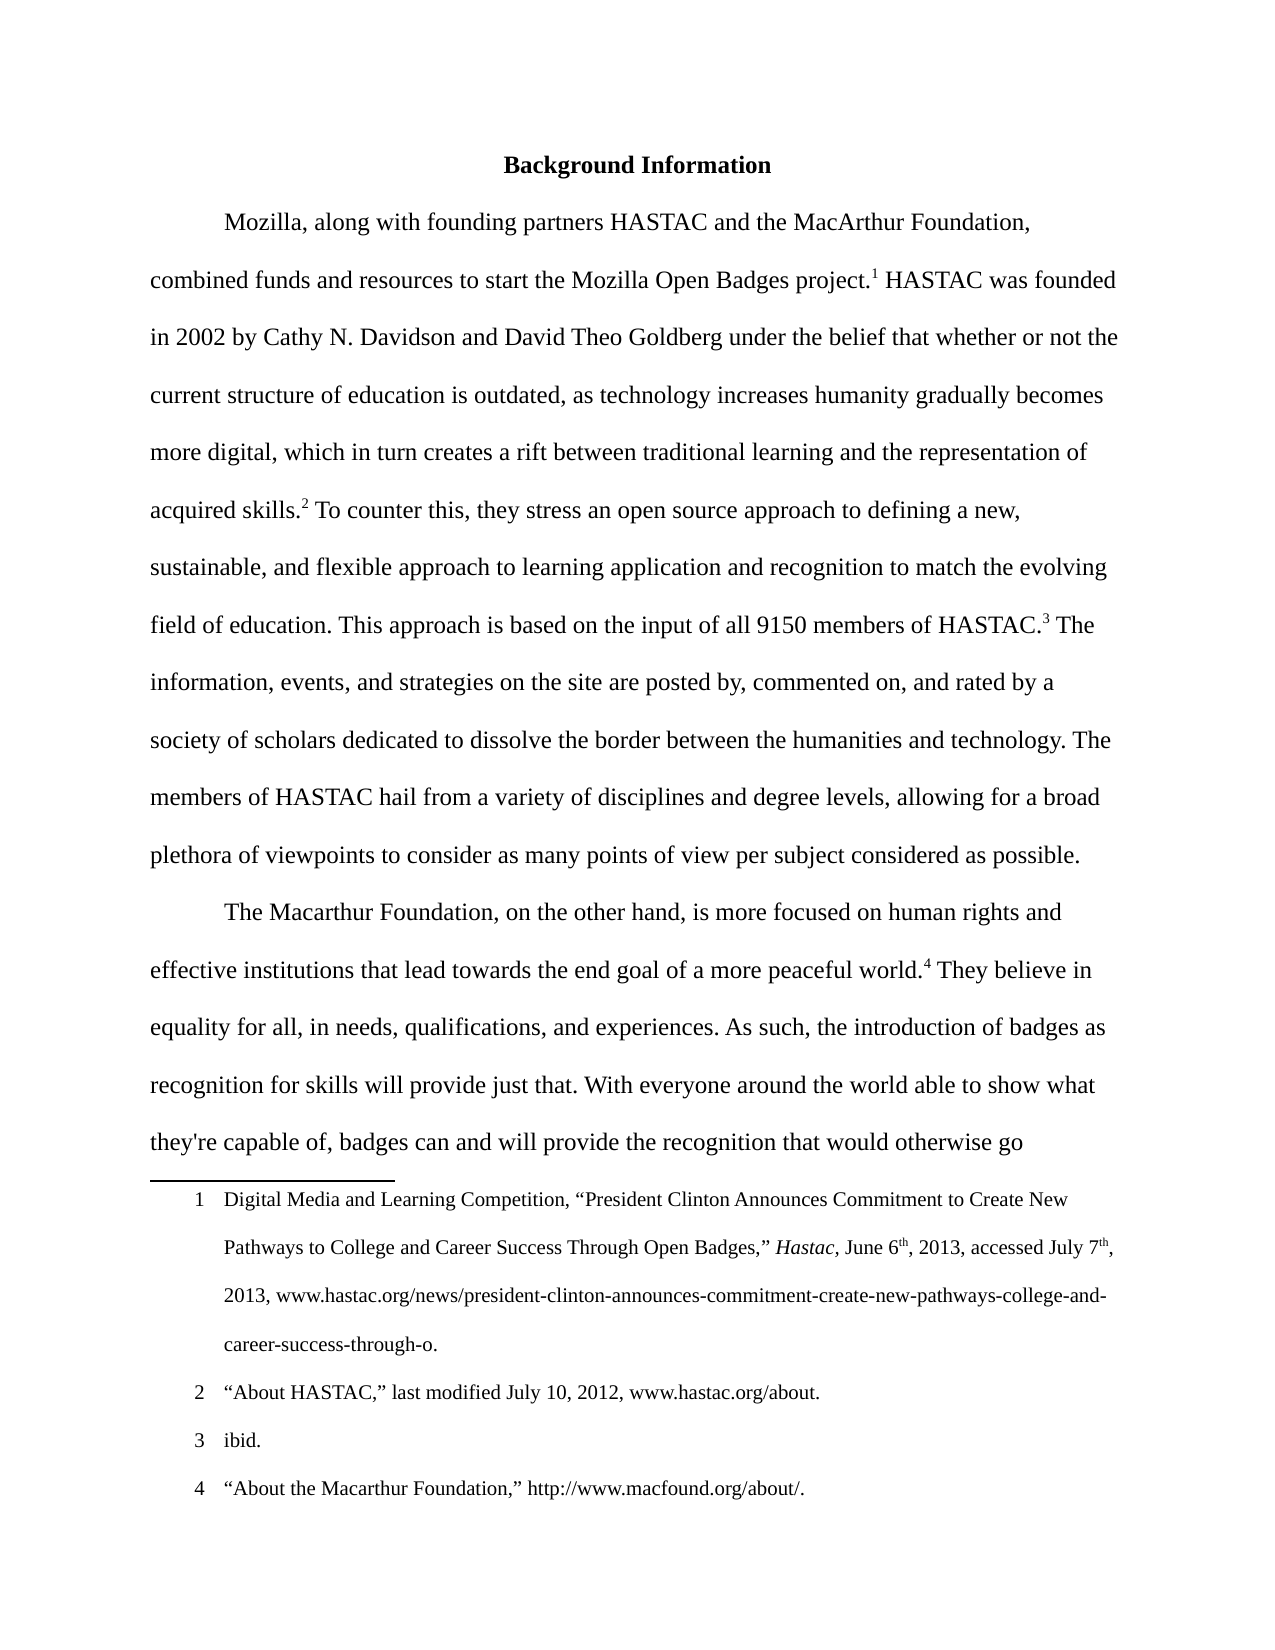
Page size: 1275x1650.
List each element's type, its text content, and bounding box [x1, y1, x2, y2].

list “About the Macarthur Foundation,” http://www.macfound.org/about/. [194, 1476, 1125, 1500]
list ibid. [194, 1428, 1125, 1452]
text The Macarthur Foundation, on the other hand, is more focused on human rights and effective institutions that lead towards the end goal of a more peaceful world. They believe in equality for all, in needs, qualifications, and experiences. As such, the introduction of badges as recognition for skills will provide just that. With everyone around the world able to show what they're capable of, badges can and will provide the recognition that would otherwise go [150, 897, 1125, 1156]
list “About HASTAC,” last modified July 10, 2012, www.hastac.org/about. [194, 1380, 1125, 1404]
text Background Information [150, 150, 1125, 179]
list Digital Media and Learning Competition, “President Clinton Announces Commitment to Create New Pathways to College and Career Success Through Open Badges,” Hastac, June 6th, 2013, accessed July 7th, 2013, www.hastac.org/news/president-clinton-announces-commitment-create-new-pathways-college-and-career-success-through-o. [194, 1187, 1125, 1356]
text Mozilla, along with founding partners HASTAC and the MacArthur Foundation, combined funds and resources to start the Mozilla Open Badges project. HASTAC was founded in 2002 by Cathy N. Davidson and David Theo Goldberg under the belief that whether or not the current structure of education is outdated, as technology increases humanity gradually becomes more digital, which in turn creates a rift between traditional learning and the representation of acquired skills. To counter this, they stress an open source approach to defining a new, sustainable, and flexible approach to learning application and recognition to match the evolving field of education. This approach is based on the input of all 9150 members of HASTAC. The information, events, and strategies on the site are posted by, commented on, and rated by a society of scholars dedicated to dissolve the border between the humanities and technology. The members of HASTAC hail from a variety of disciplines and degree levels, allowing for a broad plethora of viewpoints to consider as many points of view per subject considered as possible. [150, 207, 1125, 869]
